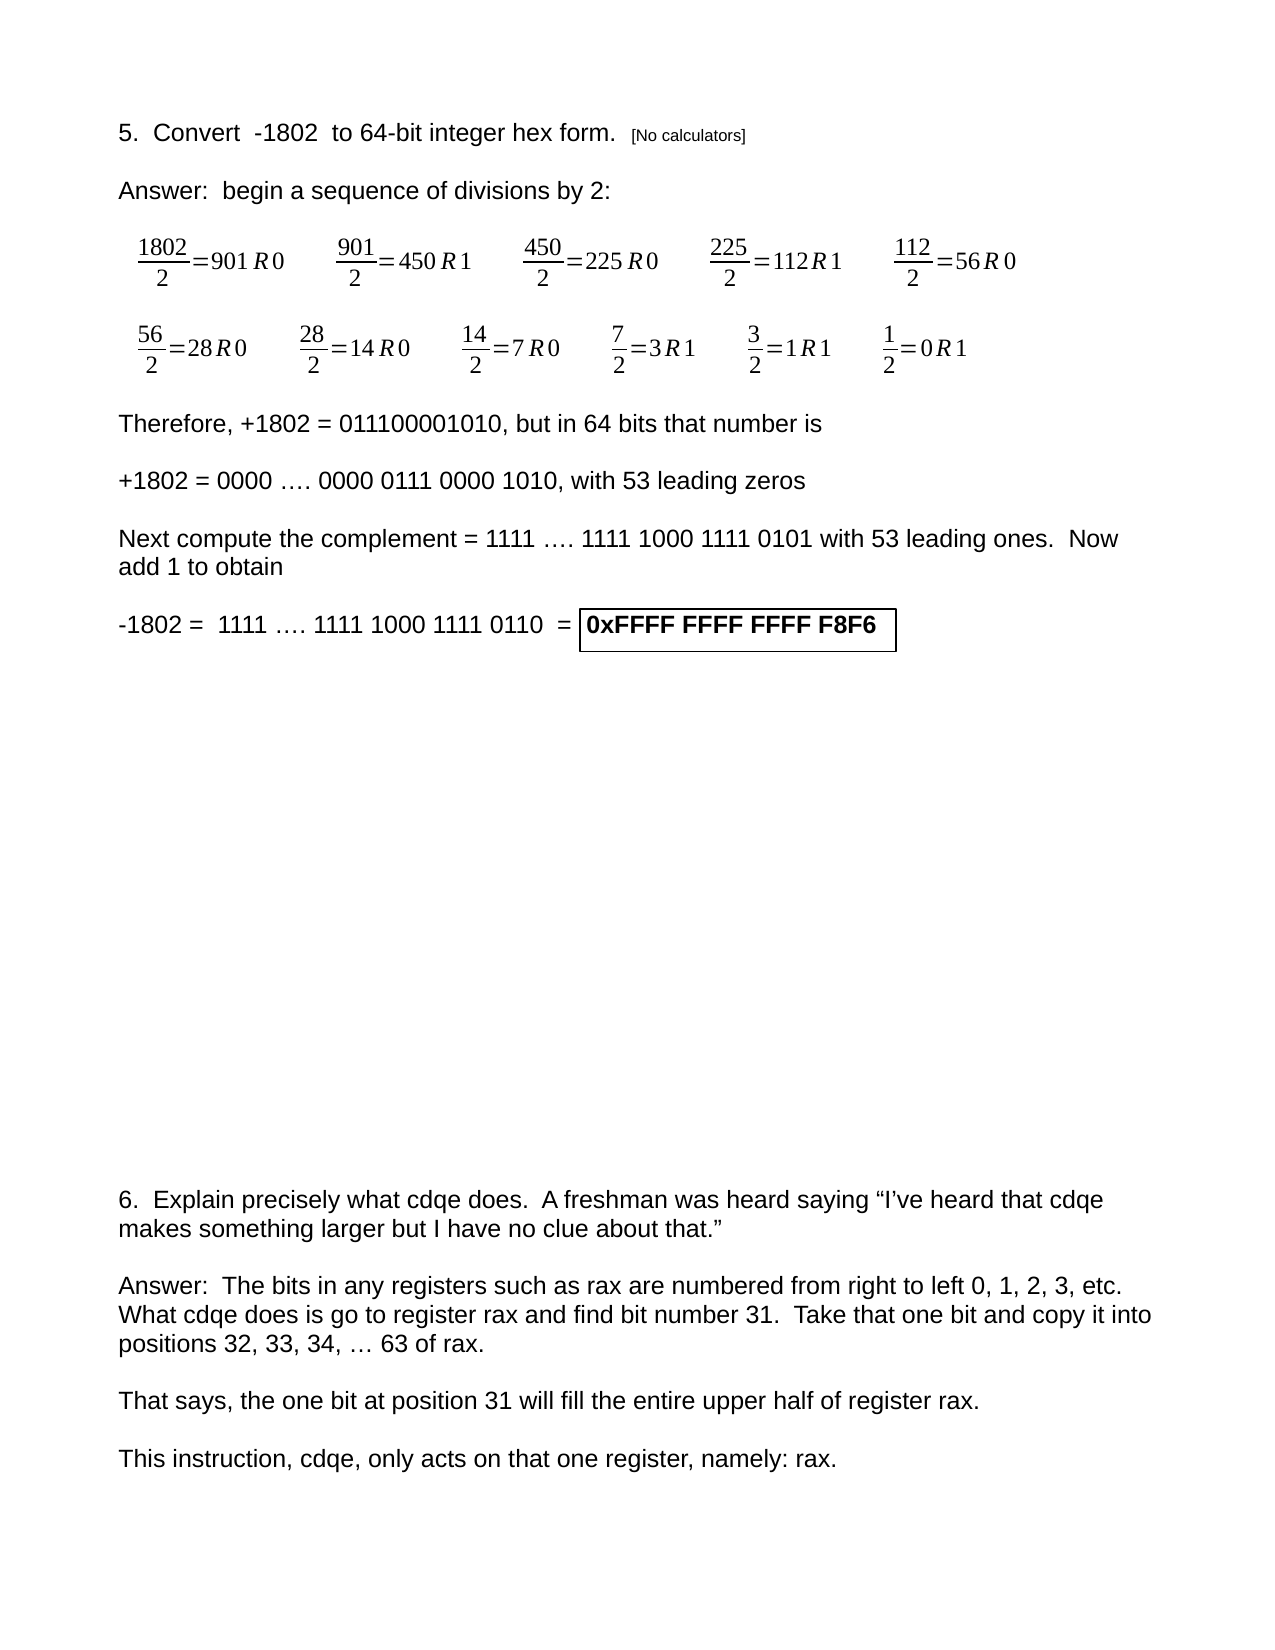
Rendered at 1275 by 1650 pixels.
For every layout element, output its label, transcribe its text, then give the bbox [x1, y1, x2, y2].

text [897, 610, 1157, 638]
text Answer: The bits in any registers such as rax are numbered from right to left 0, 1, 2, 3, etc. [118, 1271, 1157, 1300]
text +1802 = 0000 …. 0000 0111 0000 1010, with 53 leading zeros [118, 466, 1157, 495]
text -1802 = 1111 …. 1111 1000 1111 0110 = [118, 610, 579, 638]
text This instruction, cdqe, only acts on that one register, namely: rax. [118, 1443, 1157, 1472]
text Therefore, +1802 = 011100001010, but in 64 bits that number is [118, 408, 1157, 437]
text Answer: begin a sequence of divisions by 2: [118, 176, 1157, 204]
text 6. Explain precisely what cdqe does. A freshman was heard saying “I’ve heard that cdqe makes something larger but I have no clue about that.” [118, 1185, 1157, 1242]
text 0xFFFF FFFF FFFF F8F6 [581, 610, 895, 638]
text What cdqe does is go to register rax and find bit number 31. Take that one bit and copy it into positions 32, 33, 34, … 63 of rax. [118, 1300, 1157, 1357]
text Next compute the complement = 1111 …. 1111 1000 1111 0101 with 53 leading ones. Now add 1 to obtain [118, 523, 1157, 581]
text That says, the one bit at position 31 will fill the entire upper half of register rax. [118, 1386, 1157, 1415]
text 5. Convert -1802 to 64-bit integer hex form. [No calculators] [118, 118, 1157, 147]
